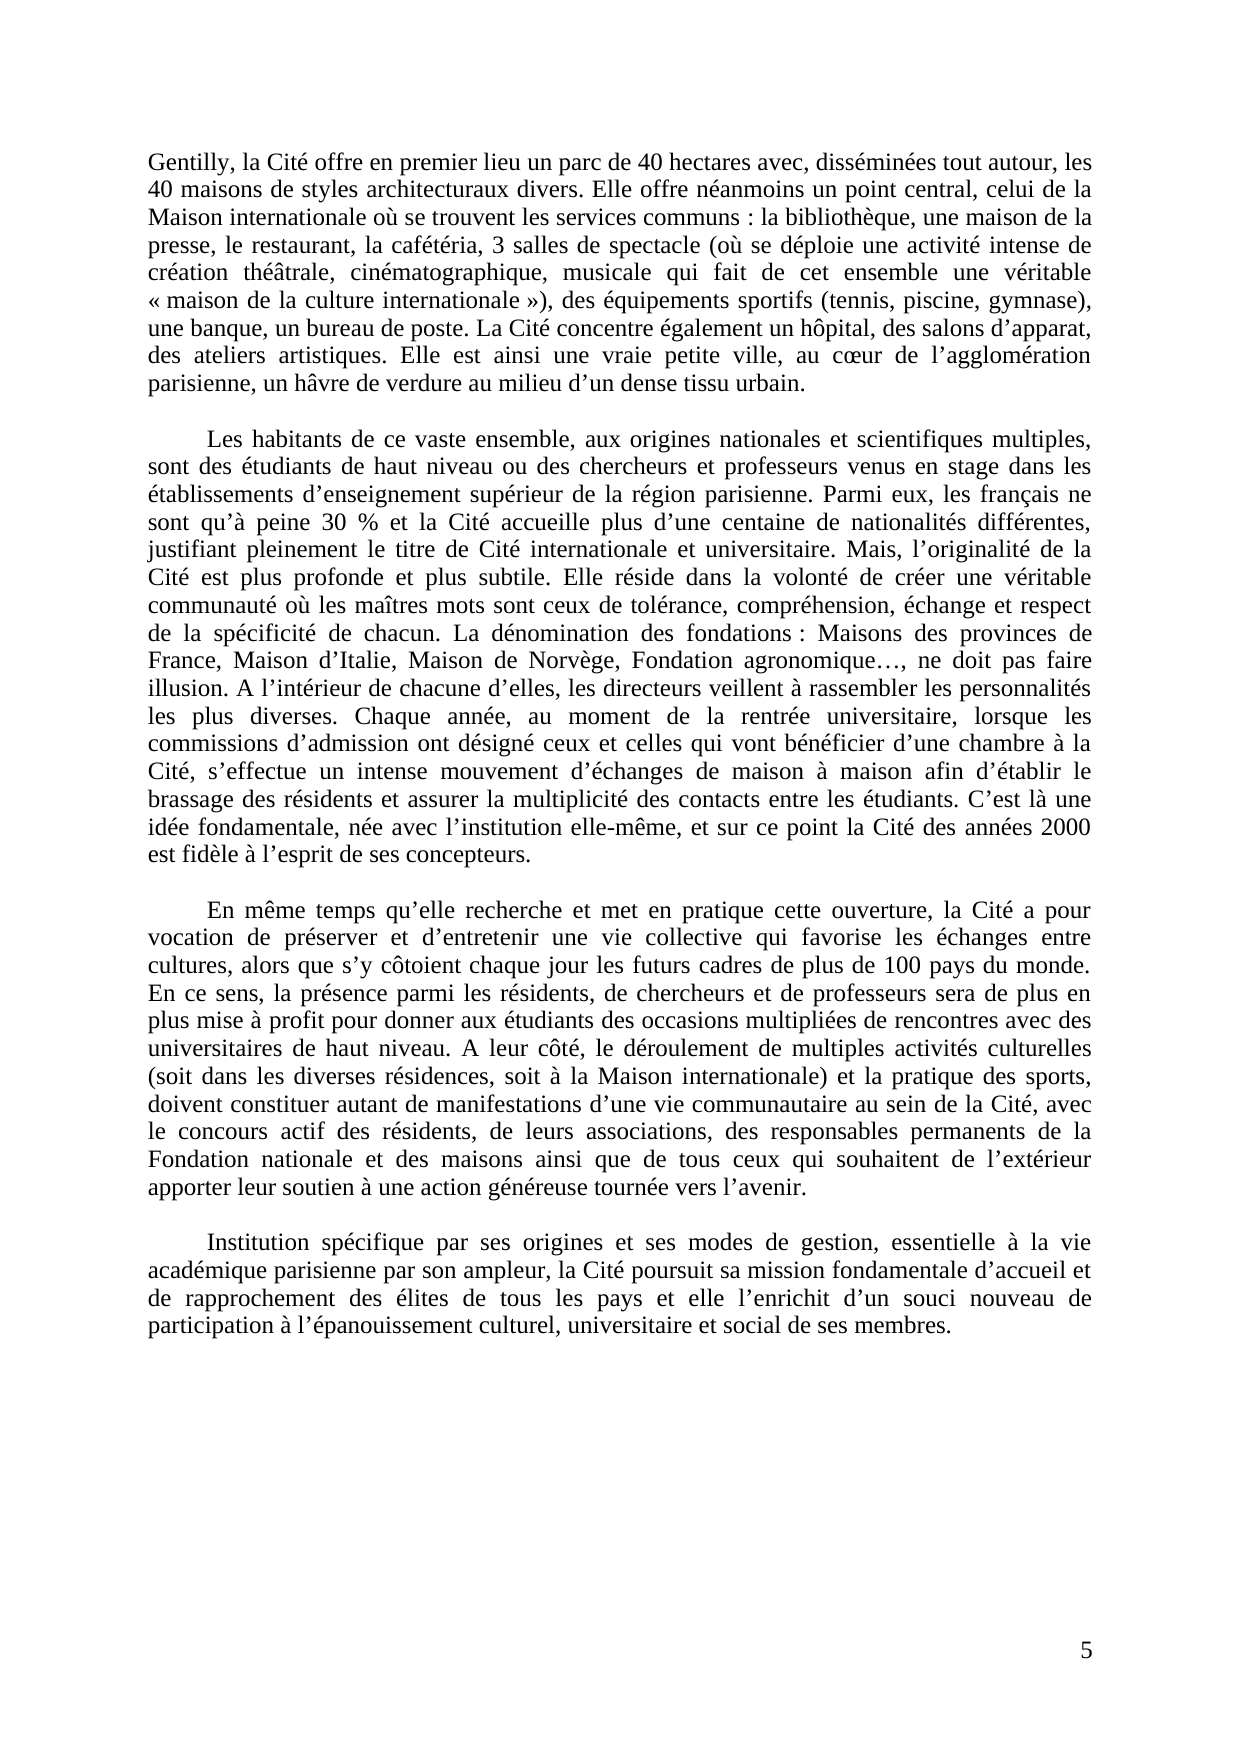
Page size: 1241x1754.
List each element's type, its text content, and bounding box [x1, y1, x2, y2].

text En même temps qu’elle recherche et met en pratique cette ouverture, la Cité a pour vocation de préserver et d’entretenir une vie collective qui favorise les échanges entre cultures, alors que s’y côtoient chaque jour les futurs cadres de plus de 100 pays du monde. En ce sens, la présence parmi les résidents, de chercheurs et de professeurs sera de plus en plus mise à profit pour donner aux étudiants des occasions multipliées de rencontres avec des universitaires de haut niveau. A leur côté, le déroulement de multiples activités culturelles (soit dans les diverses résidences, soit à la Maison internationale) et la pratique des sports, doivent constituer autant de manifestations d’une vie communautaire au sein de la Cité, avec le concours actif des résidents, de leurs associations, des responsables permanents de la Fondation nationale et des maisons ainsi que de tous ceux qui souhaitent de l’extérieur apporter leur soutien à une action généreuse tournée vers l’avenir. [148, 896, 1093, 1201]
text Institution spécifique par ses origines et ses modes de gestion, essentielle à la vie académique parisienne par son ampleur, la Cité poursuit sa mission fondamentale d’accueil et de rapprochement des élites de tous les pays et elle l’enrichit d’un souci nouveau de participation à l’épanouissement culturel, universitaire et social de ses membres. [148, 1228, 1093, 1339]
text Les habitants de ce vaste ensemble, aux origines nationales et scientifiques multiples, sont des étudiants de haut niveau ou des chercheurs et professeurs venus en stage dans les établissements d’enseignement supérieur de la région parisienne. Parmi eux, les français ne sont qu’à peine 30 % et la Cité accueille plus d’une centaine de nationalités différentes, justifiant pleinement le titre de Cité internationale et universitaire. Mais, l’originalité de la Cité est plus profonde et plus subtile. Elle réside dans la volonté de créer une véritable communauté où les maîtres mots sont ceux de tolérance, compréhension, échange et respect de la spécificité de chacun. La dénomination des fondations : Maisons des provinces de France, Maison d’Italie, Maison de Norvège, Fondation agronomique…, ne doit pas faire illusion. A l’intérieur de chacune d’elles, les directeurs veillent à rassembler les personnalités les plus diverses. Chaque année, au moment de la rentrée universitaire, lorsque les commissions d’admission ont désigné ceux et celles qui vont bénéficier d’une chambre à la Cité, s’effectue un intense mouvement d’échanges de maison à maison afin d’établir le brassage des résidents et assurer la multiplicité des contacts entre les étudiants. C’est là une idée fondamentale, née avec l’institution elle-même, et sur ce point la Cité des années 2000 est fidèle à l’esprit de ses concepteurs. [148, 425, 1093, 868]
text Gentilly, la Cité offre en premier lieu un parc de 40 hectares avec, disséminées tout autour, les 40 maisons de styles architecturaux divers. Elle offre néanmoins un point central, celui de la Maison internationale où se trouvent les services communs : la bibliothèque, une maison de la presse, le restaurant, la cafétéria, 3 salles de spectacle (où se déploie une activité intense de création théâtrale, cinématographique, musicale qui fait de cet ensemble une véritable « maison de la culture internationale »), des équipements sportifs (tennis, piscine, gymnase), une banque, un bureau de poste. La Cité concentre également un hôpital, des salons d’apparat, des ateliers artistiques. Elle est ainsi une vraie petite ville, au cœur de l’agglomération parisienne, un hâvre de verdure au milieu d’un dense tissu urbain. [148, 148, 1093, 397]
